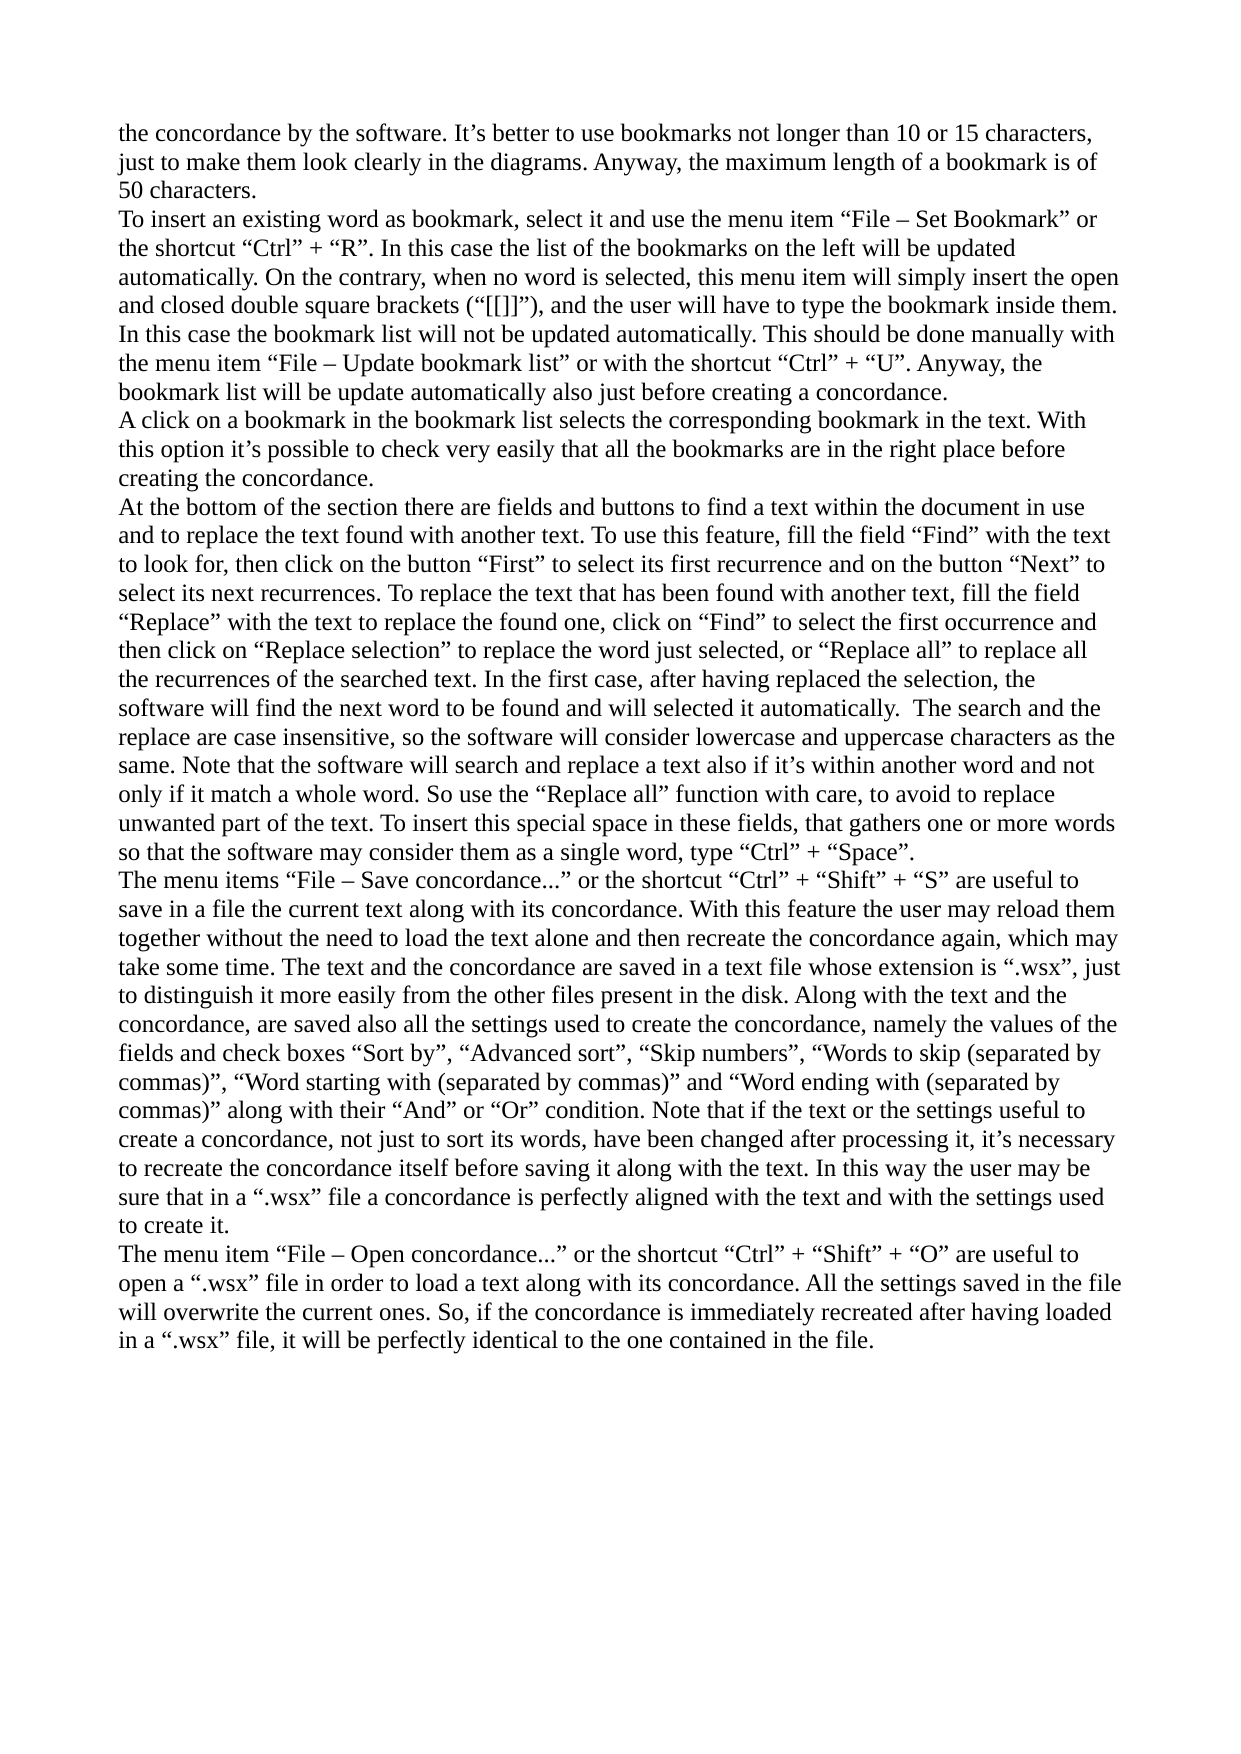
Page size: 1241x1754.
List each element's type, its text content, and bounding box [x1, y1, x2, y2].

text The menu item “File – Open concordance...” or the shortcut “Ctrl” + “Shift” + “O” are useful to open a “.wsx” file in order to load a text along with its concordance. All the settings saved in the file will overwrite the current ones. So, if the concordance is immediately recreated after having loaded in a “.wsx” file, it will be perfectly identical to the one contained in the file. [118, 1239, 1122, 1354]
text A click on a bookmark in the bookmark list selects the corresponding bookmark in the text. With this option it’s possible to check very easily that all the bookmarks are in the right place before creating the concordance. [118, 406, 1122, 492]
text At the bottom of the section there are fields and buttons to find a text within the document in use and to replace the text found with another text. To use this feature, fill the field “Find” with the text to look for, then click on the button “First” to select its first recurrence and on the button “Next” to select its next recurrences. To replace the text that has been found with another text, fill the field “Replace” with the text to replace the found one, click on “Find” to select the first occurrence and then click on “Replace selection” to replace the word just selected, or “Replace all” to replace all the recurrences of the searched text. In the first case, after having replaced the selection, the software will find the next word to be found and will selected it automatically. The search and the replace are case insensitive, so the software will consider lowercase and uppercase characters as the same. Note that the software will search and replace a text also if it’s within another word and not only if it match a whole word. So use the “Replace all” function with care, to avoid to replace unwanted part of the text. To insert this special space in these fields, that gathers one or more words so that the software may consider them as a single word, type “Ctrl” + “Space”. [118, 492, 1122, 866]
text To insert an existing word as bookmark, select it and use the menu item “File – Set Bookmark” or the shortcut “Ctrl” + “R”. In this case the list of the bookmarks on the left will be updated automatically. On the contrary, when no word is selected, this menu item will simply insert the open and closed double square brackets (“[[]]”), and the user will have to type the bookmark inside them. In this case the bookmark list will not be updated automatically. This should be done manually with the menu item “File – Update bookmark list” or with the shortcut “Ctrl” + “U”. Anyway, the bookmark list will be update automatically also just before creating a concordance. [118, 204, 1122, 406]
text The menu items “File – Save concordance...” or the shortcut “Ctrl” + “Shift” + “S” are useful to save in a file the current text along with its concordance. With this feature the user may reload them together without the need to load the text alone and then recreate the concordance again, which may take some time. The text and the concordance are saved in a text file whose extension is “.wsx”, just to distinguish it more easily from the other files present in the disk. Along with the text and the concordance, are saved also all the settings used to create the concordance, namely the values of the fields and check boxes “Sort by”, “Advanced sort”, “Skip numbers”, “Words to skip (separated by commas)”, “Word starting with (separated by commas)” and “Word ending with (separated by commas)” along with their “And” or “Or” condition. Note that if the text or the settings useful to create a concordance, not just to sort its words, have been changed after processing it, it’s necessary to recreate the concordance itself before saving it along with the text. In this way the user may be sure that in a “.wsx” file a concordance is perfectly aligned with the text and with the settings used to create it. [118, 866, 1122, 1239]
text the concordance by the software. It’s better to use bookmarks not longer than 10 or 15 characters, just to make them look clearly in the diagrams. Anyway, the maximum length of a bookmark is of 50 characters. [118, 118, 1122, 204]
